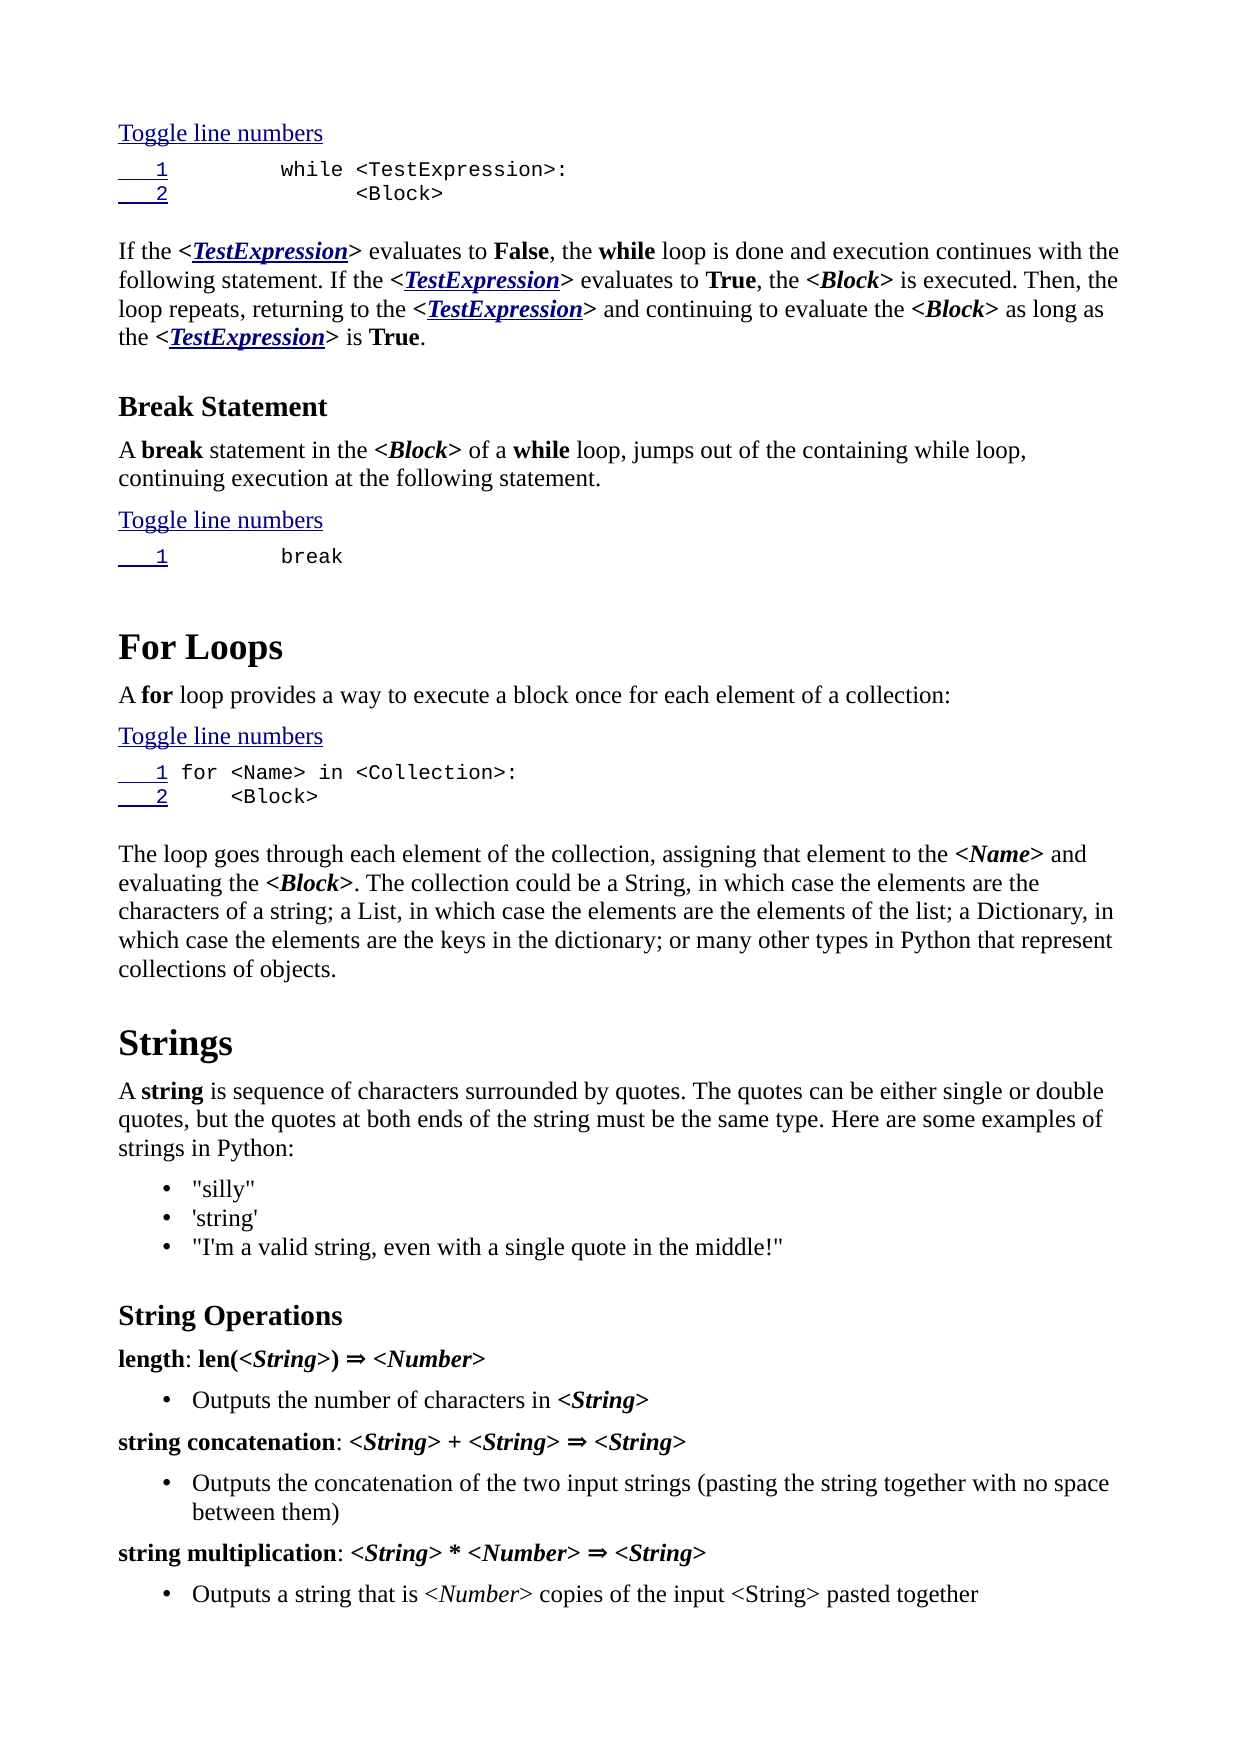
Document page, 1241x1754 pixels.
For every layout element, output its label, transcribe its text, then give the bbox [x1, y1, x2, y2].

text 2 <Block> [118, 786, 1122, 809]
list "silly" [162, 1174, 1122, 1203]
text 1 for <Name> in <Collection>: [118, 762, 1122, 786]
text A break statement in the <Block> of a while loop, jumps out of the containing while loop, continuing execution at the following statement. [118, 435, 1122, 492]
text A string is sequence of characters surrounded by quotes. The quotes can be either single or double quotes, but the quotes at both ends of the string must be the same type. Here are some examples of strings in Python: [118, 1076, 1122, 1162]
text 1 break [118, 546, 1122, 569]
text A for loop provides a way to execute a block once for each element of a collection: [118, 680, 1122, 708]
subtitle For Loops [118, 624, 1122, 667]
subtitle String Operations [118, 1298, 1122, 1332]
subtitle Break Statement [118, 389, 1122, 422]
list Outputs a string that is <Number> copies of the input <String> pasted together [162, 1579, 1122, 1608]
list Outputs the number of characters in <String> [162, 1386, 1122, 1414]
text If the <TestExpression> evaluates to False, the while loop is done and execution continues with the following statement. If the <TestExpression> evaluates to True, the <Block> is executed. Then, the loop repeats, returning to the <TestExpression> and continuing to evaluate the <Block> as long as the <TestExpression> is True. [118, 236, 1122, 351]
text 1 while <TestExpression>: [118, 159, 1122, 183]
list Outputs the concatenation of the two input strings (pasting the string together with no space between them) [162, 1468, 1122, 1526]
text string concatenation: <String> + <String> ⇒ <String> [118, 1427, 1122, 1456]
text Toggle line numbers [118, 505, 1122, 533]
subtitle Strings [118, 1020, 1122, 1063]
text string multiplication: <String> * <Number> ⇒ <String> [118, 1538, 1122, 1567]
list 'string' [162, 1203, 1122, 1232]
text Toggle line numbers [118, 118, 1122, 147]
list "I'm a valid string, even with a single quote in the middle!" [162, 1232, 1122, 1261]
text 2 <Block> [118, 183, 1122, 207]
text Toggle line numbers [118, 721, 1122, 750]
text length: len(<String>) ⇒ <Number> [118, 1344, 1122, 1373]
text The loop goes through each element of the collection, assigning that element to the <Name> and evaluating the <Block>. The collection could be a String, in which case the elements are the characters of a string; a List, in which case the elements are the elements of the list; a Dictionary, in which case the elements are the keys in the dictionary; or many other types in Python that represent collections of objects. [118, 839, 1122, 983]
